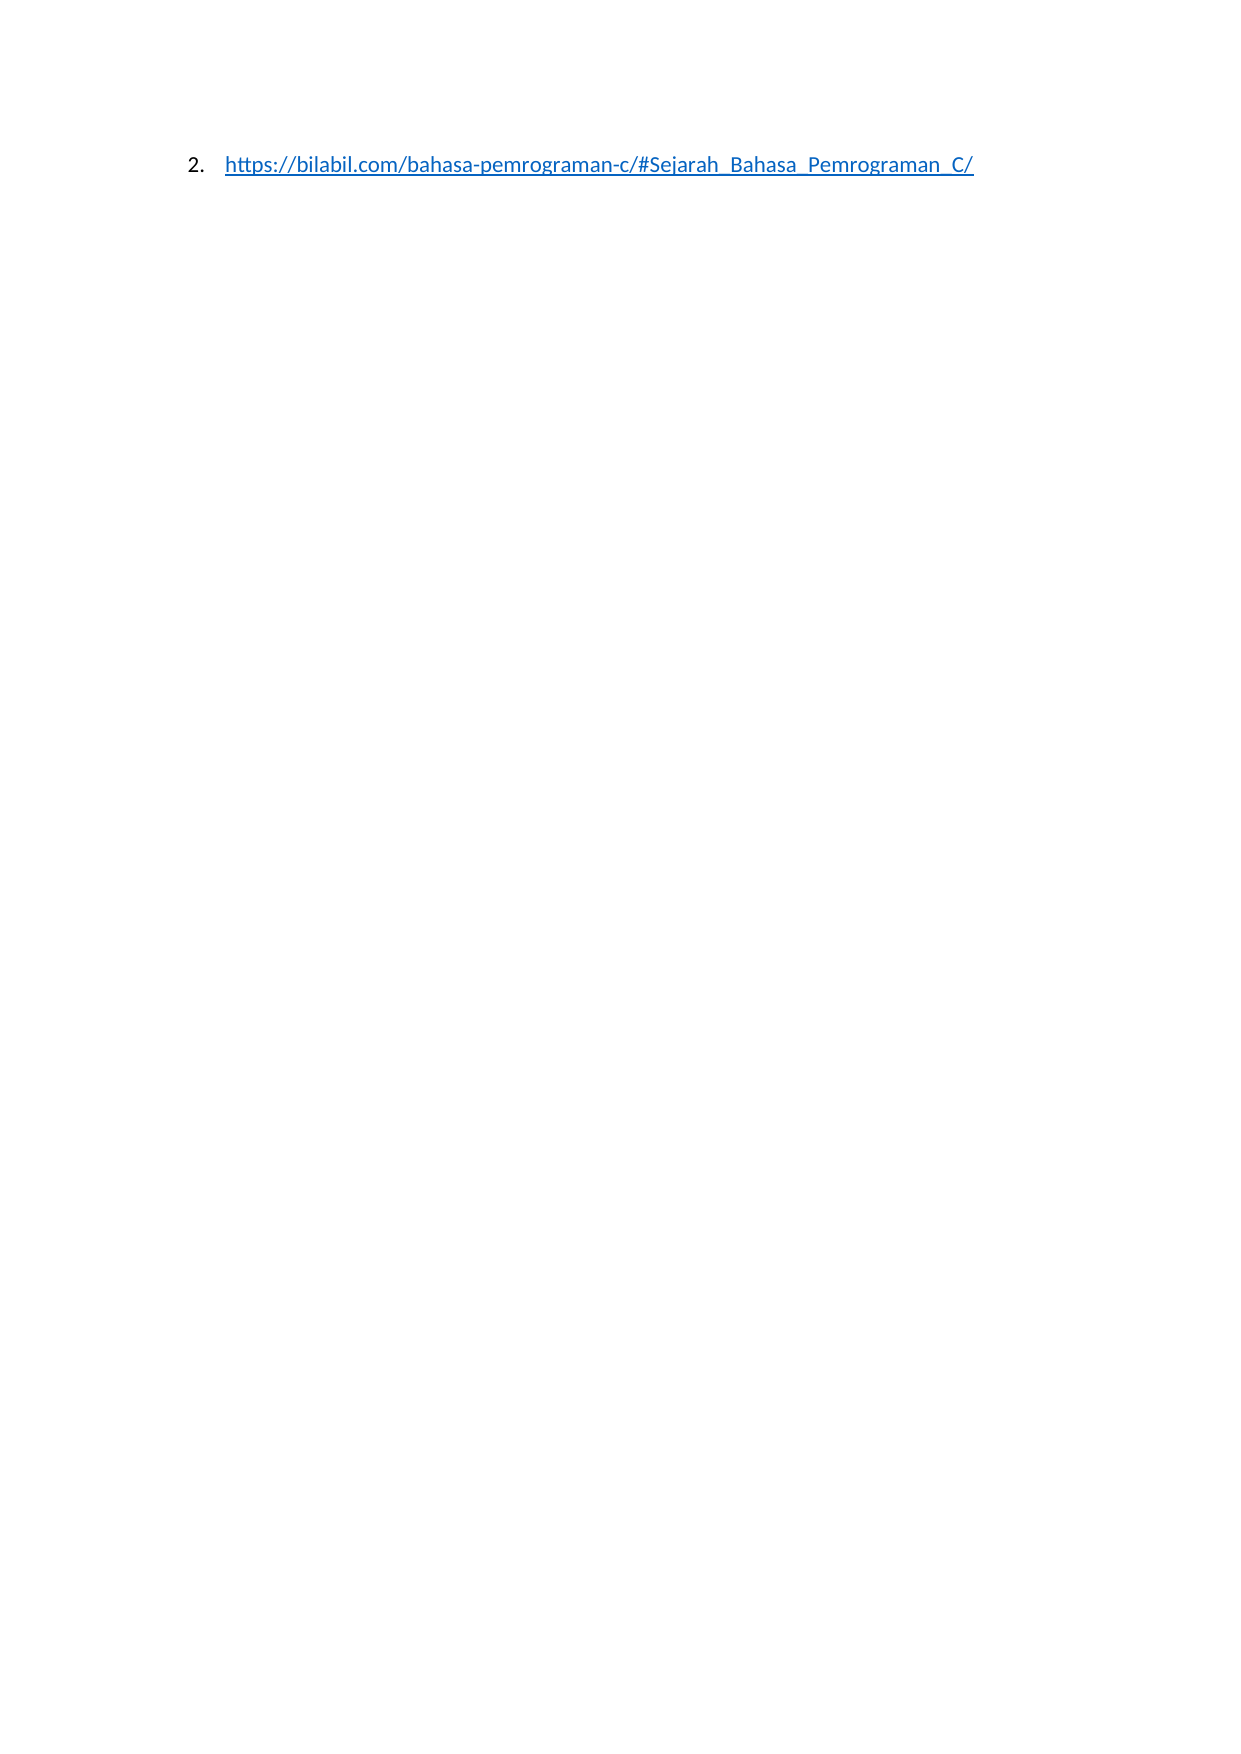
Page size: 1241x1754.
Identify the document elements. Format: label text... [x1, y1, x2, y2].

list https://bilabil.com/bahasa-pemrograman-c/#Sejarah_Bahasa_Pemrograman_C/ [187, 150, 1090, 178]
